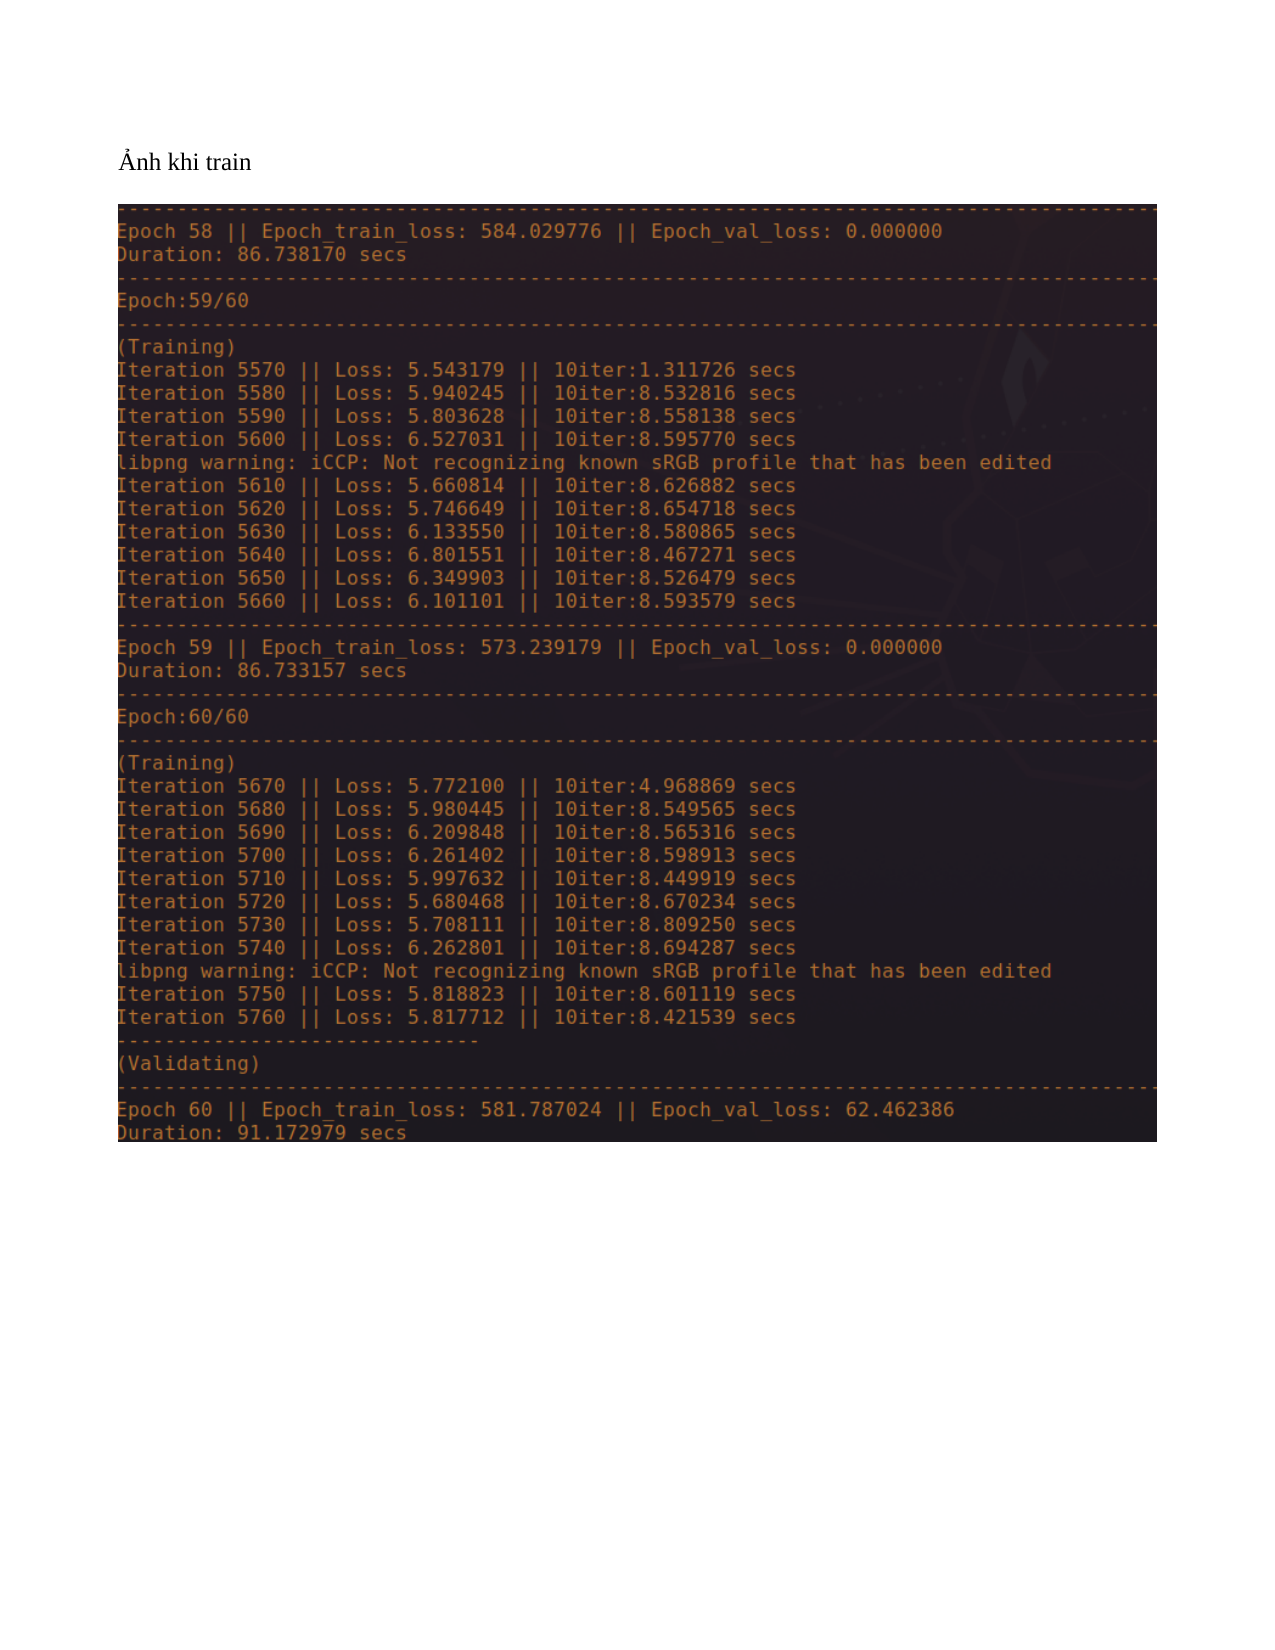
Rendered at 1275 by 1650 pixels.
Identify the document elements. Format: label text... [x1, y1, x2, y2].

text Ảnh khi train [118, 147, 1157, 176]
picture [118, 204, 1157, 1142]
